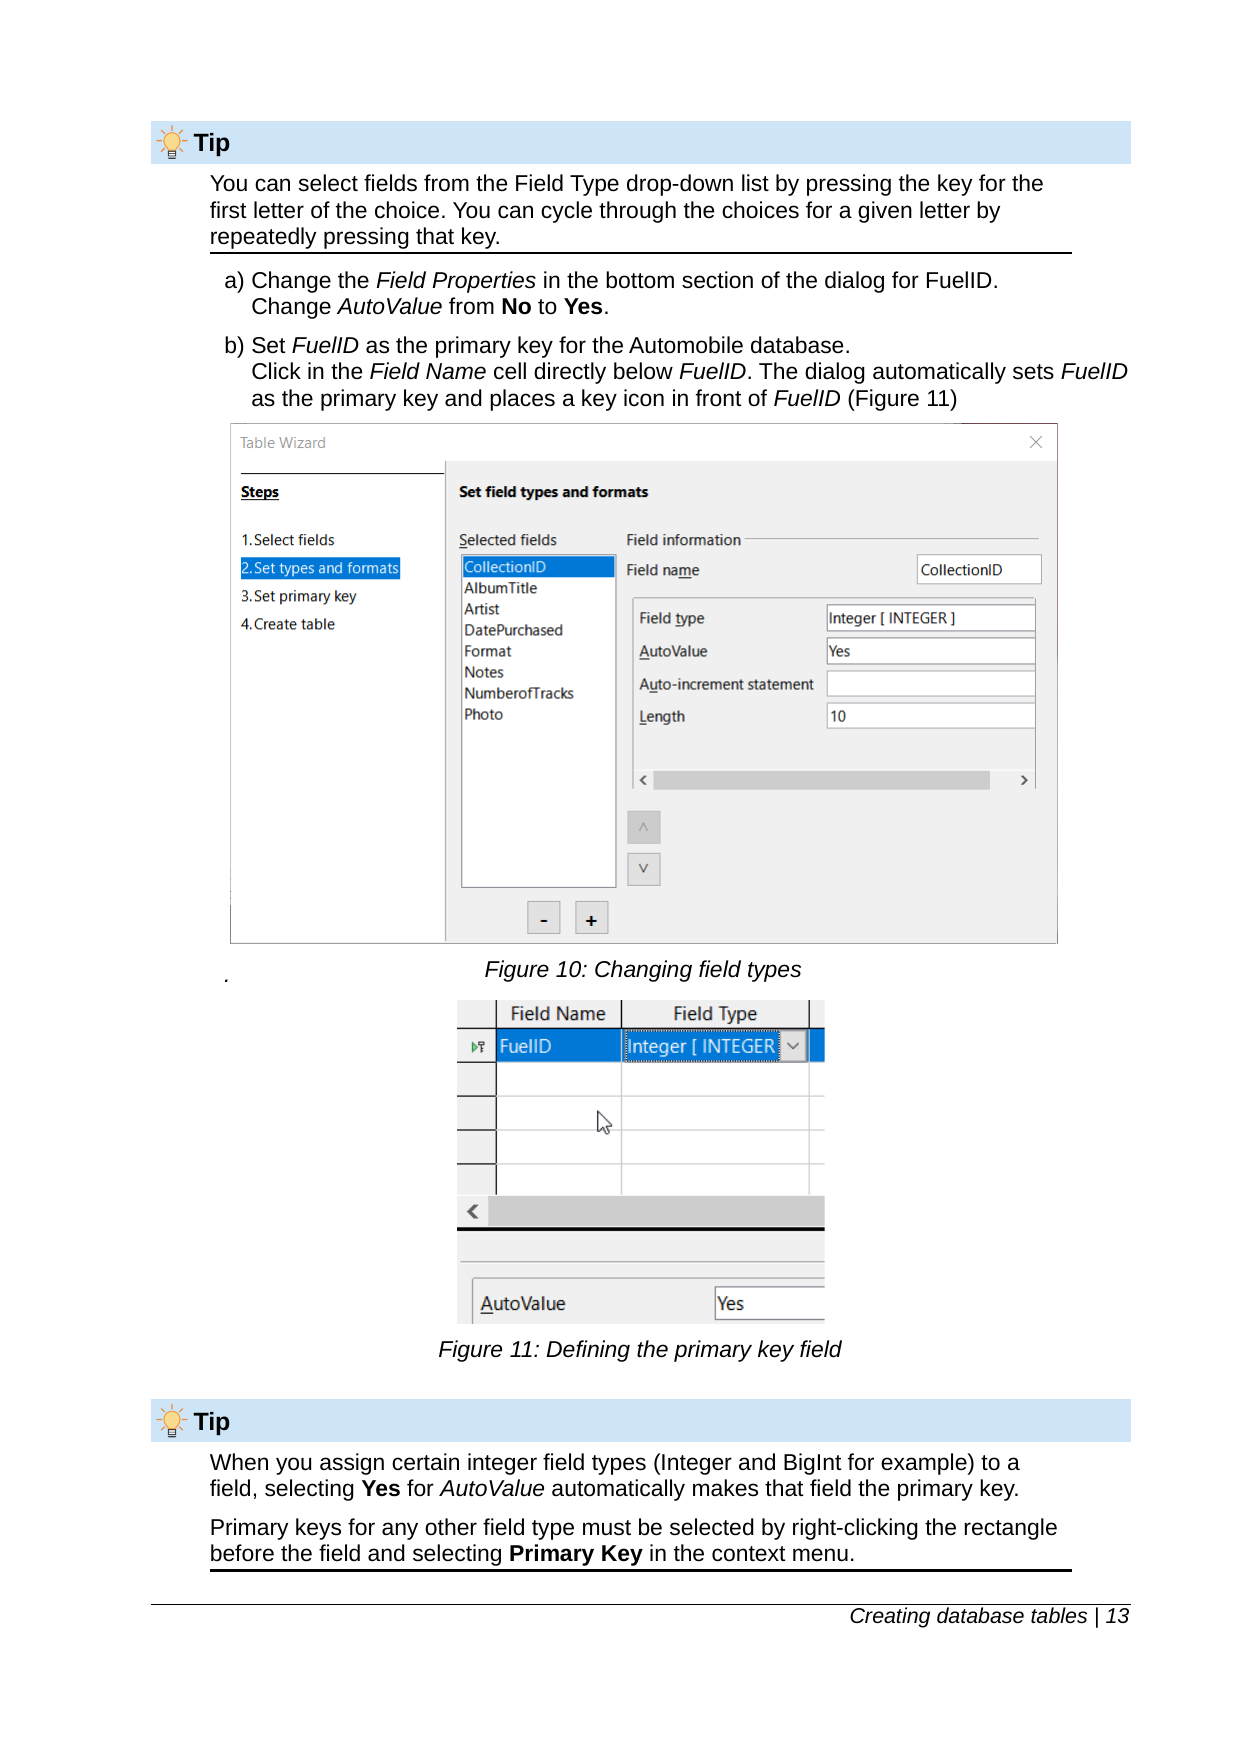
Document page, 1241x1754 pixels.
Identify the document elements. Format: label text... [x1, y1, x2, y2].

list Set FuelID as the primary key for the Automobile database. Click in the Field Name cell directly below FuelID. The dialog automatically sets FuelID as the primary key and places a key icon in front of FuelID (Figure 11) [251, 332, 1131, 411]
text Primary keys for any other field type must be selected by right-clicking the rectangle before the field and selecting Primary Key in the context menu. [209, 1514, 1072, 1572]
text Figure 11: Defining the primary key field [438, 1336, 844, 1362]
picture [457, 1000, 825, 1324]
picture [230, 423, 1058, 944]
list Change the Field Properties in the bottom section of the dialog for FuelID. Change AutoValue from No to Yes. [251, 267, 1131, 319]
subtitle Tip [151, 1399, 1131, 1442]
text . [151, 423, 1131, 987]
text Figure 10: Changing field types [230, 956, 1058, 983]
text You can select fields from the Field Type drop-down list by pressing the key for the first letter of the choice. You can cycle through the choices for a given letter by repeatedly pressing that key. [209, 170, 1072, 254]
text When you assign certain integer field types (Integer and BigInt for example) to a field, selecting Yes for AutoValue automatically makes that field the primary key. [209, 1449, 1072, 1501]
subtitle Tip [151, 121, 1131, 164]
